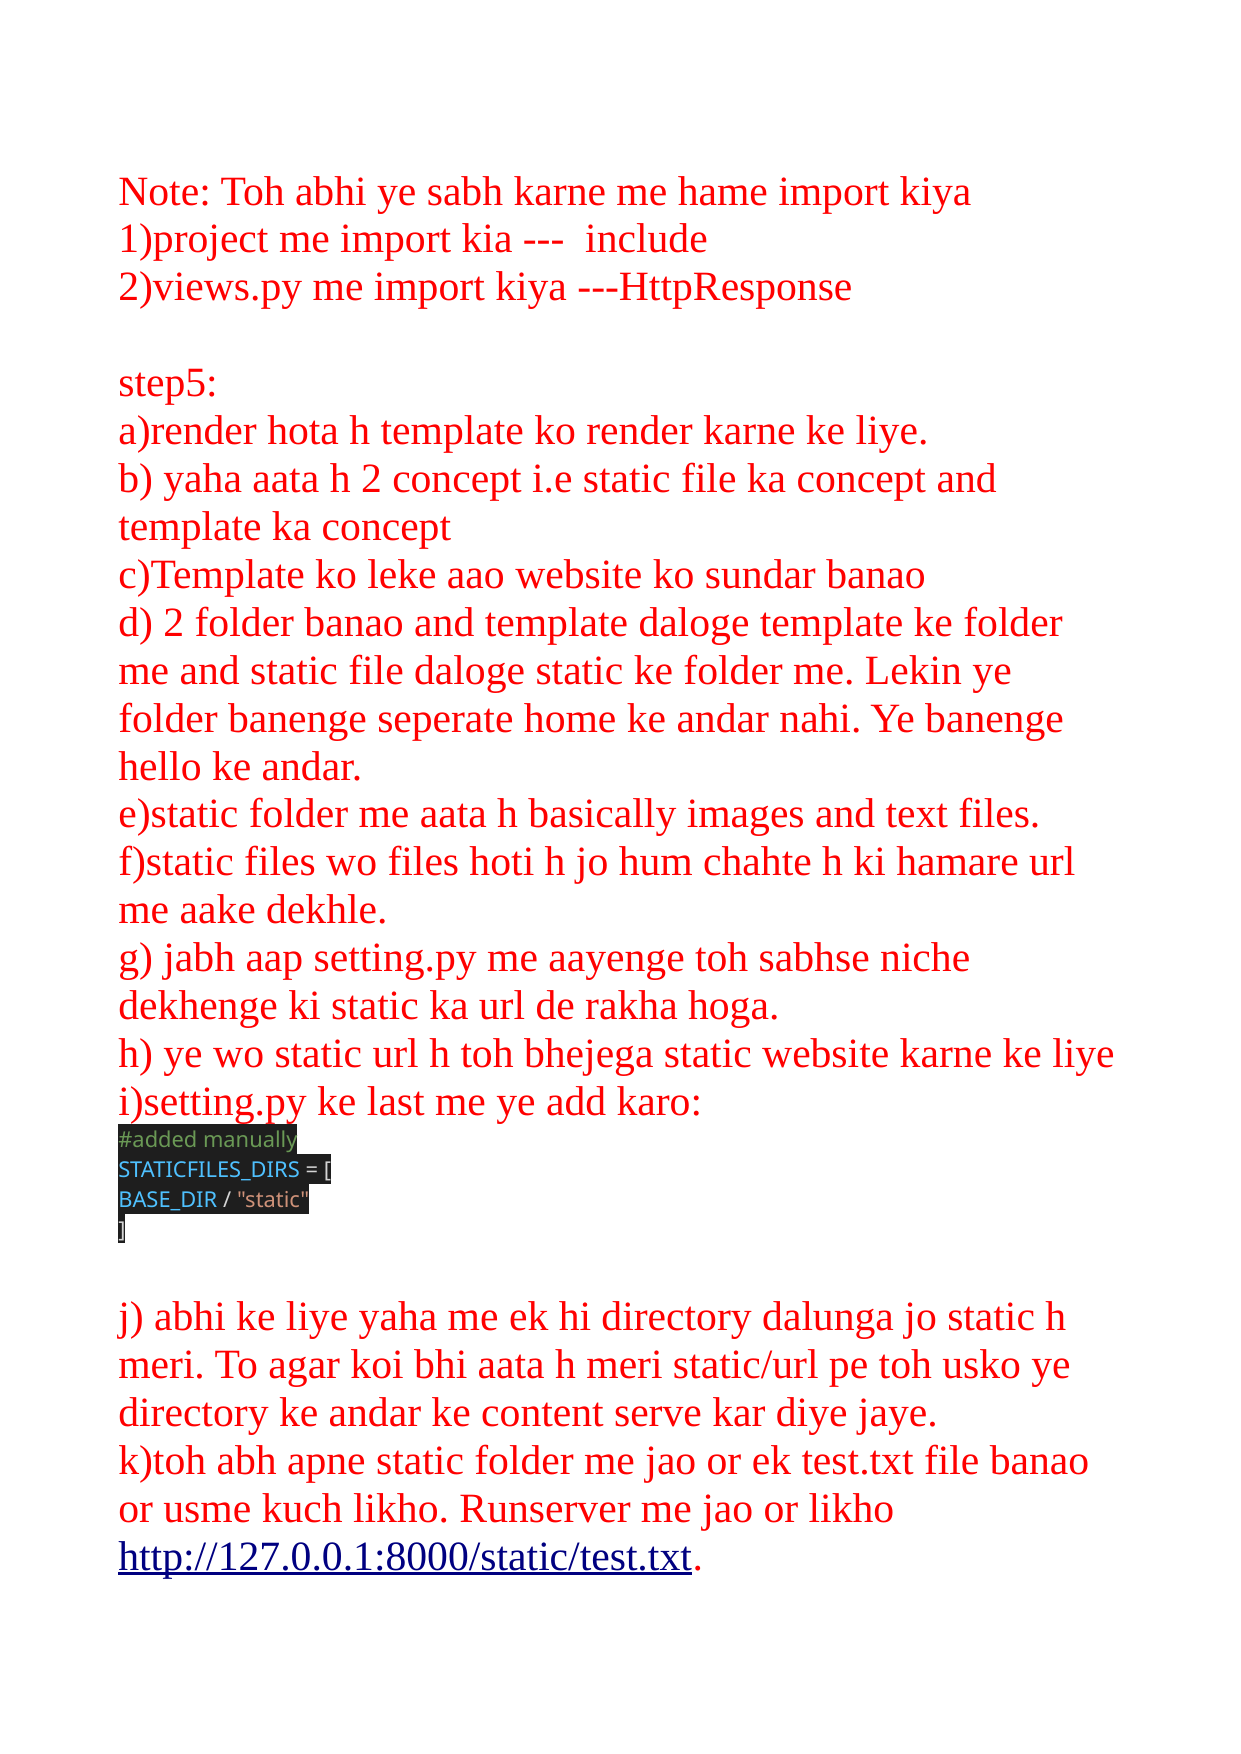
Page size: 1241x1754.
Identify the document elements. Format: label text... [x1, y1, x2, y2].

text #added manually [118, 1124, 1122, 1154]
text i)setting.py ke last me ye add karo: [118, 1076, 1122, 1124]
text g) jabh aap setting.py me aayenge toh sabhse niche dekhenge ki static ka url de rakha hoga. [118, 933, 1122, 1028]
text d) 2 folder banao and template daloge template ke folder me and static file daloge static ke folder me. Lekin ye folder banenge seperate home ke andar nahi. Ye banenge hello ke andar. [118, 597, 1122, 789]
text b) yaha aata h 2 concept i.e static file ka concept and template ka concept [118, 453, 1122, 549]
text h) ye wo static url h toh bhejega static website karne ke liye [118, 1028, 1122, 1076]
text 1)project me import kia --- include [118, 214, 1122, 262]
text ] [118, 1214, 1122, 1243]
text STATICFILES_DIRS = [ [118, 1154, 1122, 1184]
text step5: [118, 358, 1122, 406]
text j) abhi ke liye yaha me ek hi directory dalunga jo static h meri. To agar koi bhi aata h meri static/url pe toh usko ye directory ke andar ke content serve kar diye jaye. [118, 1291, 1122, 1435]
text k)toh abh apne static folder me jao or ek test.txt file banao [118, 1435, 1122, 1483]
text e)static folder me aata h basically images and text files. [118, 789, 1122, 837]
text a)render hota h template ko render karne ke liye. [118, 406, 1122, 453]
text or usme kuch likho. Runserver me jao or likho http://127.0.0.1:8000/static/test.txt. [118, 1483, 1122, 1579]
text f)static files wo files hoti h jo hum chahte h ki hamare url me aake dekhle. [118, 837, 1122, 933]
text BASE_DIR / "static" [118, 1184, 1122, 1214]
text Note: Toh abhi ye sabh karne me hame import kiya [118, 166, 1122, 214]
text c)Template ko leke aao website ko sundar banao [118, 549, 1122, 597]
text 2)views.py me import kiya ---HttpResponse [118, 262, 1122, 310]
